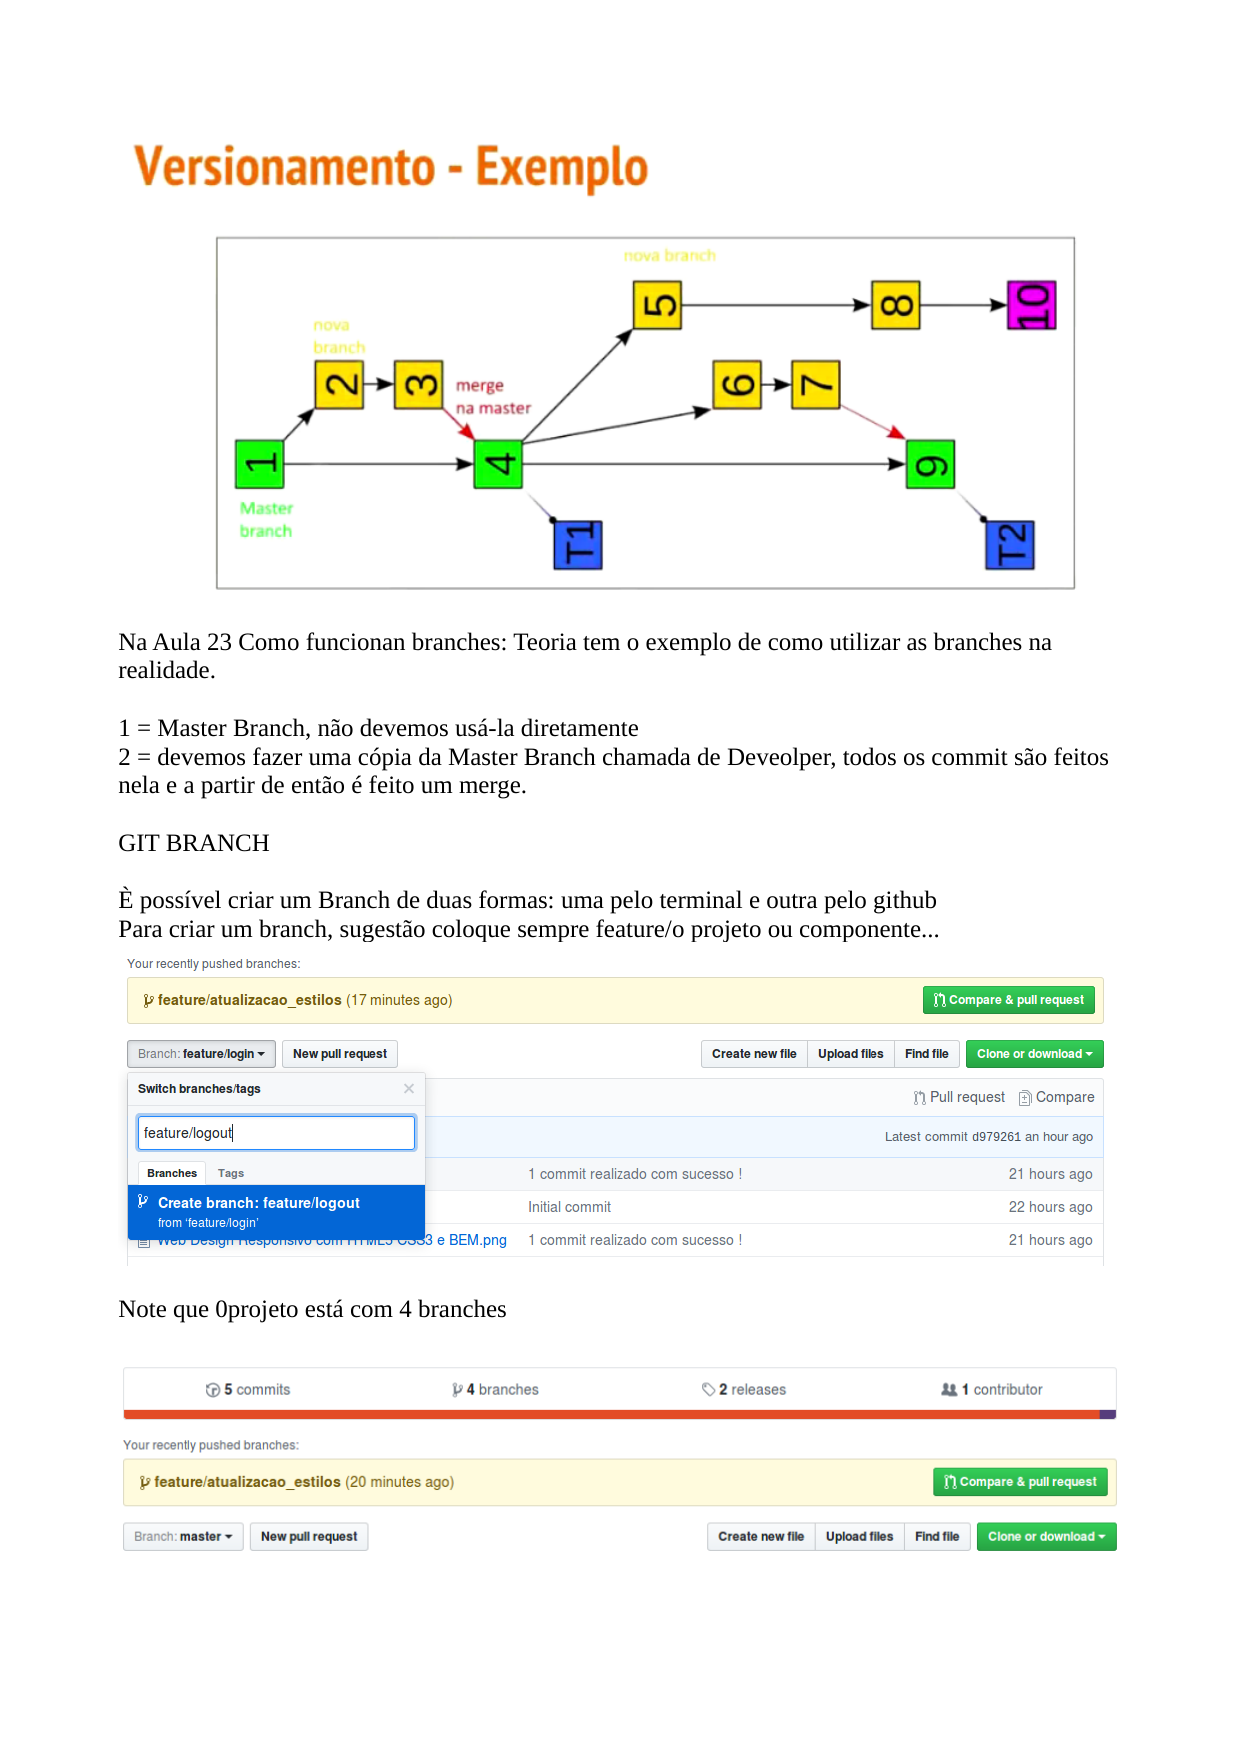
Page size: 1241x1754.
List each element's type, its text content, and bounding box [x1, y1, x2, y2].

picture [118, 942, 1123, 1266]
text Note que 0projeto está com 4 branches [118, 1294, 1122, 1323]
text GIT BRANCH [118, 828, 1122, 857]
text 1 = Master Branch, não devemos usá-la diretamente [118, 713, 1122, 742]
text È possível criar um Branch de duas formas: uma pelo terminal e outra pelo github [118, 885, 1122, 914]
text 2 = devemos fazer uma cópia da Master Branch chamada de Deveolper, todos os commit são feitos nela e a partir de então é feito um merge. [118, 742, 1122, 799]
text Na Aula 23 Como funcionan branches: Teoria tem o exemplo de como utilizar as branches na realidade. [118, 627, 1122, 684]
picture [118, 118, 1123, 627]
text Para criar um branch, sugestão coloque sempre feature/o projeto ou componente... [118, 914, 1122, 942]
picture [118, 1351, 1123, 1556]
